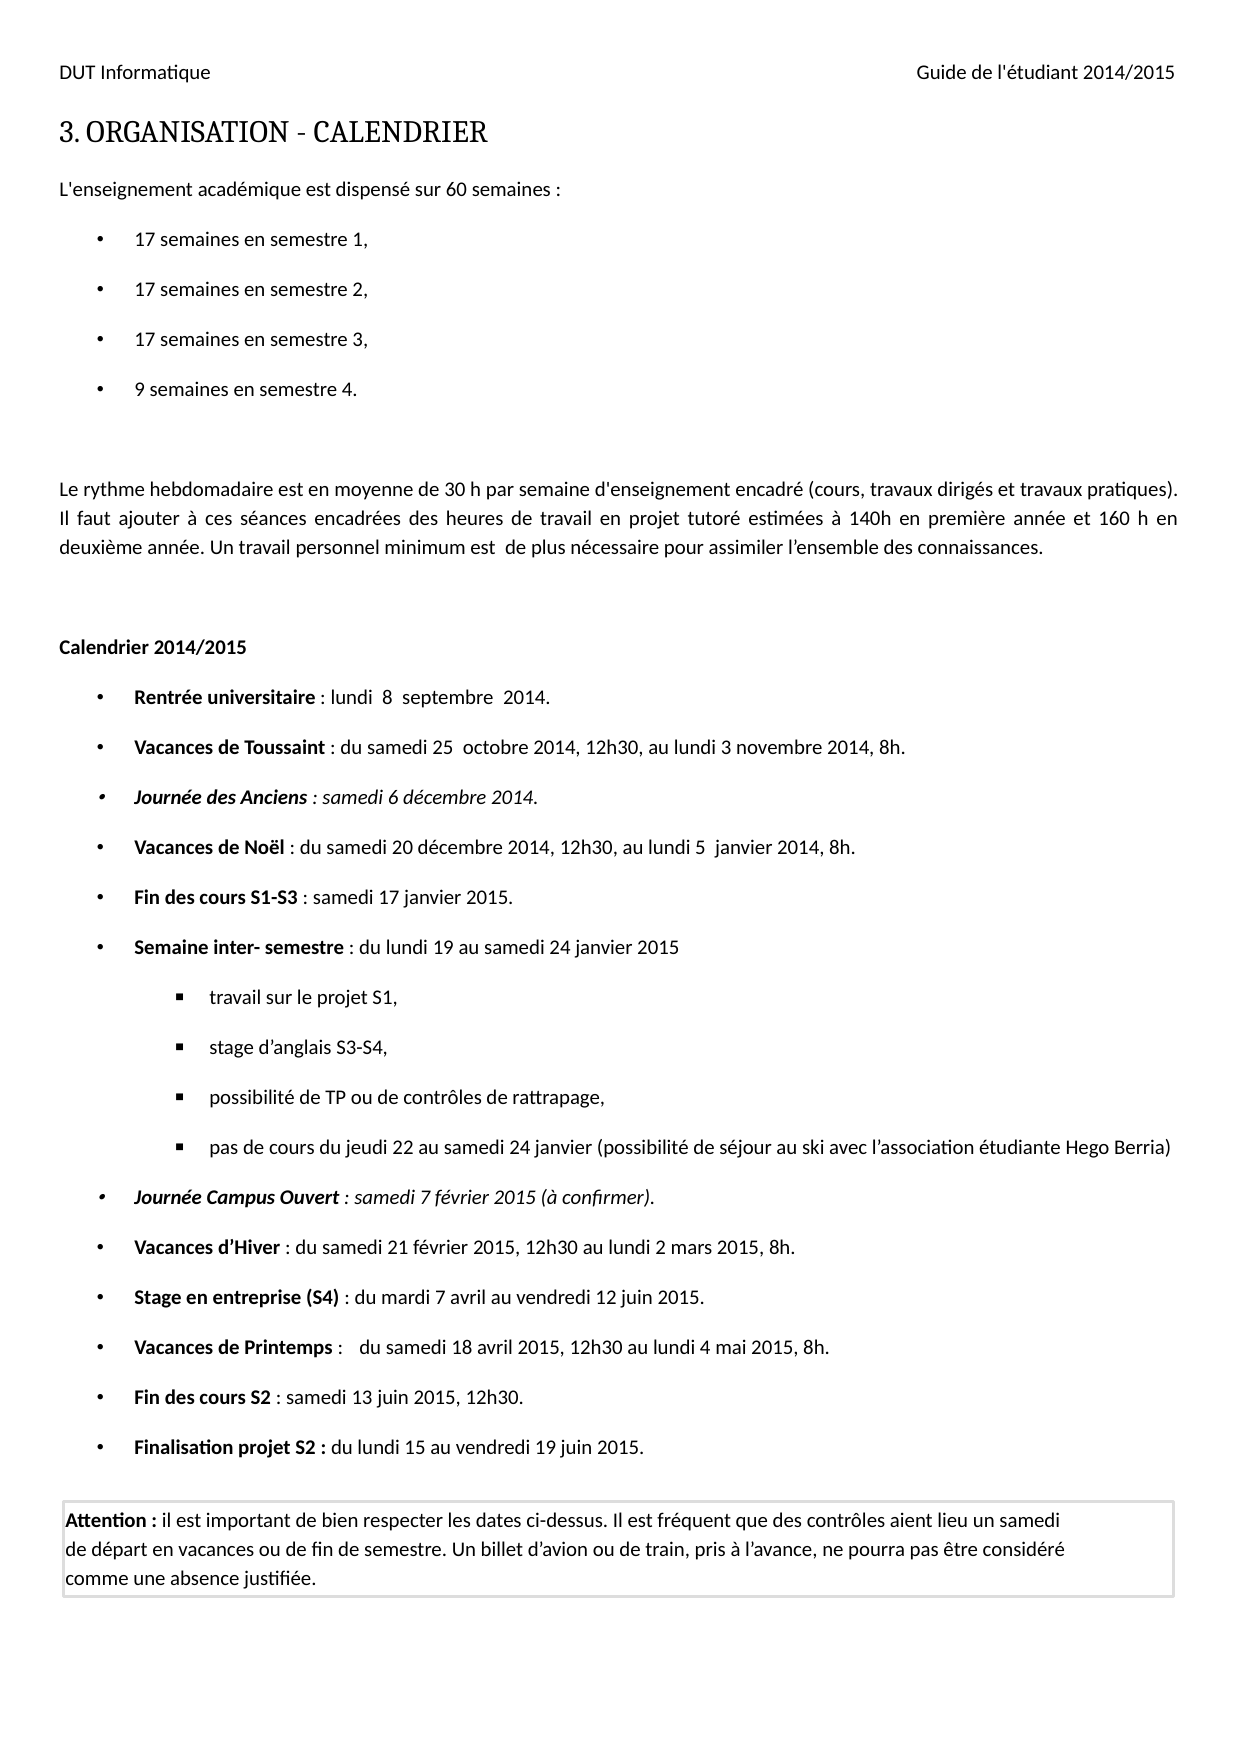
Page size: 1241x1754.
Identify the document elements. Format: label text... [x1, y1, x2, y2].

text Le rythme hebdomadaire est en moyenne de 30 h par semaine d'enseignement encadré (cours, travaux dirigés et travaux pratiques). Il faut ajouter à ces séances encadrées des heures de travail en projet tutoré estimées à 140h en première année et 160 h en deuxième année. Un travail personnel minimum est de plus nécessaire pour assimiler l’ensemble des connaissances. [59, 476, 1181, 560]
list Vacances de Toussaint : du samedi 25 octobre 2014, 12h30, au lundi 3 novembre 2014, 8h. [97, 734, 1181, 760]
text Calendrier 2014/2015 [59, 634, 1181, 660]
list Vacances d’Hiver : du samedi 21 février 2015, 12h30 au lundi 2 mars 2015, 8h. [97, 1234, 1181, 1260]
list Journée des Anciens : samedi 6 décembre 2014. [97, 784, 1181, 810]
list Stage en entreprise (S4) : du mardi 7 avril au vendredi 12 juin 2015. [97, 1284, 1181, 1310]
list 17 semaines en semestre 3, [97, 326, 1181, 351]
list possibilité de TP ou de contrôles de rattrapage, [172, 1084, 1181, 1110]
list pas de cours du jeudi 22 au samedi 24 janvier (possibilité de séjour au ski avec l’association étudiante Hego Berria) [172, 1134, 1181, 1160]
list Semaine inter- semestre : du lundi 19 au samedi 24 janvier 2015 [97, 934, 1181, 960]
text 3. ORGANISATION - CALENDRIER [59, 114, 1181, 150]
list 9 semaines en semestre 4. [97, 376, 1181, 401]
list Rentrée universitaire : lundi 8 septembre 2014. [97, 684, 1181, 710]
list Finalisation projet S2 : du lundi 15 au vendredi 19 juin 2015. [97, 1434, 1181, 1460]
list Journée Campus Ouvert : samedi 7 février 2015 (à confirmer). [97, 1184, 1181, 1210]
list Vacances de Printemps : du samedi 18 avril 2015, 12h30 au lundi 4 mai 2015, 8h. [97, 1334, 1181, 1360]
list stage d’anglais S3-S4, [172, 1034, 1181, 1060]
text L'enseignement académique est dispensé sur 60 semaines : [59, 176, 1181, 201]
list travail sur le projet S1, [172, 984, 1181, 1010]
list Fin des cours S1-S3 : samedi 17 janvier 2015. [97, 884, 1181, 910]
list 17 semaines en semestre 2, [97, 276, 1181, 301]
list 17 semaines en semestre 1, [97, 226, 1181, 251]
list Fin des cours S2 : samedi 13 juin 2015, 12h30. [97, 1384, 1181, 1410]
list Vacances de Noël : du samedi 20 décembre 2014, 12h30, au lundi 5 janvier 2014, 8h. [97, 834, 1181, 860]
